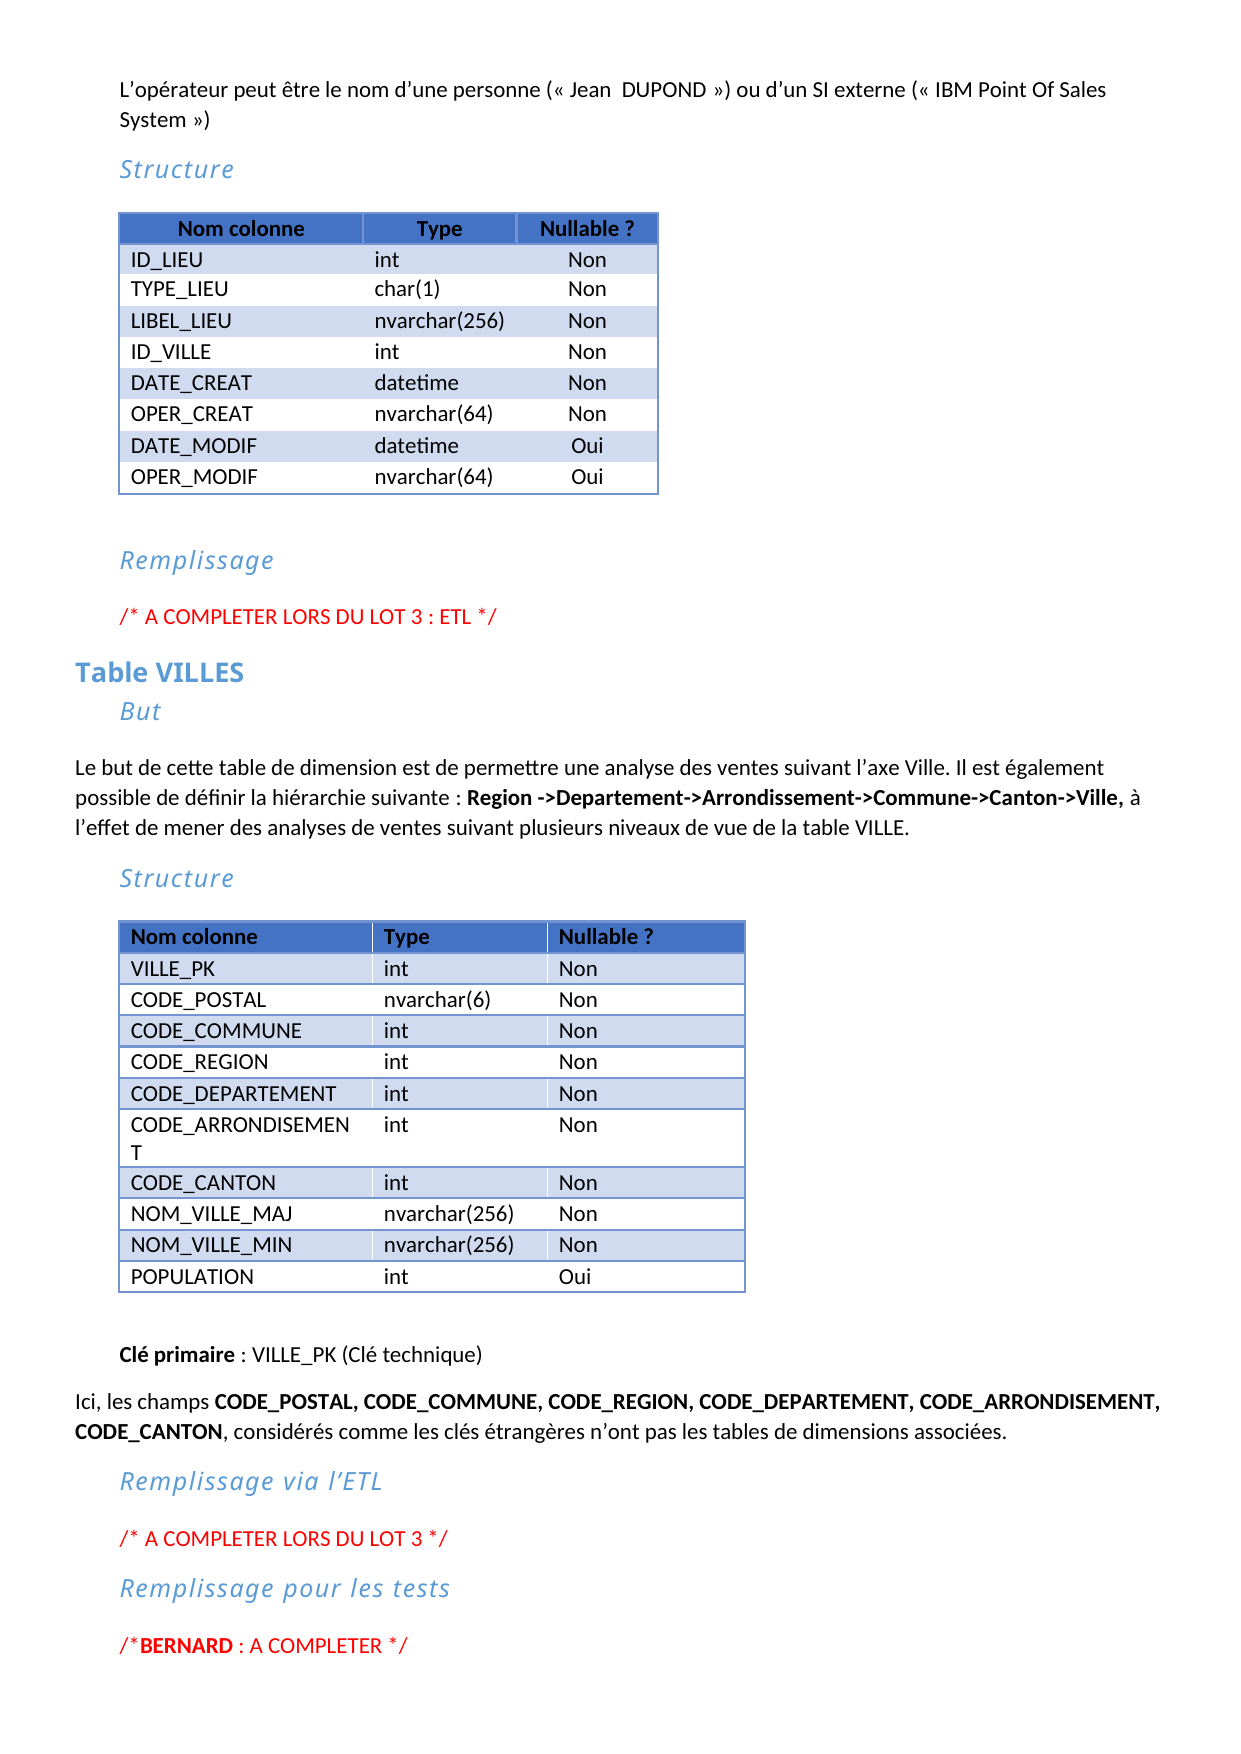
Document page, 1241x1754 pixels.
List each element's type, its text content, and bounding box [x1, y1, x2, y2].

table_cell NOM_VILLE_MIN [120, 1231, 372, 1260]
table_cell char(1) [363, 275, 516, 306]
text Clé primaire : VILLE_PK (Clé technique) [119, 1340, 1165, 1368]
table_cell nvarchar(64) [363, 400, 516, 431]
table_cell CODE_ARRONDISEMENT [120, 1110, 372, 1166]
text L’opérateur peut être le nom d’une personne (« Jean DUPOND ») ou d’un SI externe (« IBM Point Of Sales System ») [119, 75, 1165, 133]
table_cell int [373, 1110, 547, 1166]
table_cell CODE_DEPARTEMENT [120, 1079, 372, 1108]
text Ici, les champs CODE_POSTAL, CODE_COMMUNE, CODE_REGION, CODE_DEPARTEMENT, CODE_ARRONDISEMENT, CODE_CANTON, considérés comme les clés étrangères n’ont pas les tables de dimensions associées. [75, 1387, 1165, 1445]
table_cell Oui [548, 1262, 744, 1291]
table_cell Non [516, 245, 657, 274]
subtitle Table VILLES [75, 653, 1165, 690]
table_cell int [373, 1048, 547, 1077]
table_cell OPER_CREAT [120, 400, 363, 431]
table_cell int [373, 1016, 547, 1045]
table_cell nvarchar(256) [363, 306, 516, 337]
table_cell int [363, 337, 516, 368]
table_cell Non [516, 400, 657, 431]
table_cell Non [516, 275, 657, 306]
table_cell datetime [363, 368, 516, 399]
table_cell Oui [516, 431, 657, 462]
table_cell CODE_POSTAL [120, 985, 372, 1014]
table_cell DATE_CREAT [120, 368, 363, 399]
table_cell Non [548, 1079, 744, 1108]
table_cell Non [548, 1231, 744, 1260]
table_cell Non [548, 1168, 744, 1197]
table_cell Non [548, 985, 744, 1014]
table_cell nvarchar(6) [373, 985, 547, 1014]
subtitle Remplissage via l’ETL [119, 1464, 1165, 1498]
table_header Nullable ? [518, 214, 657, 243]
table_cell Non [548, 1016, 744, 1045]
table_cell int [363, 245, 516, 274]
text /* A COMPLETER LORS DU LOT 3 */ [119, 1524, 1165, 1552]
table_cell int [373, 1262, 547, 1291]
table_cell Non [548, 1199, 744, 1228]
table_cell int [373, 954, 547, 983]
table_cell TYPE_LIEU [120, 275, 363, 306]
table_cell DATE_MODIF [120, 431, 363, 462]
table_cell VILLE_PK [120, 954, 372, 983]
table_cell Non [548, 954, 744, 983]
table_cell Non [548, 1048, 744, 1077]
table_cell Non [516, 368, 657, 399]
table_cell LIBEL_LIEU [120, 306, 363, 337]
table_header Type [364, 214, 515, 243]
table_cell POPULATION [120, 1262, 372, 1291]
table_cell int [373, 1168, 547, 1197]
table_cell Non [548, 1110, 744, 1166]
table_cell ID_VILLE [120, 337, 363, 368]
table_cell OPER_MODIF [120, 462, 363, 493]
subtitle Remplissage [119, 542, 1165, 576]
subtitle Structure [119, 860, 1165, 894]
table_cell datetime [363, 431, 516, 462]
table_cell CODE_CANTON [120, 1168, 372, 1197]
table_header Nullable ? [548, 923, 744, 952]
subtitle Remplissage pour les tests [119, 1571, 1165, 1605]
table_header Nom colonne [120, 923, 372, 952]
subtitle Structure [119, 152, 1165, 186]
table_cell nvarchar(256) [373, 1199, 547, 1228]
table_header Type [373, 923, 547, 952]
table_header Nom colonne [120, 214, 362, 243]
table_cell CODE_COMMUNE [120, 1016, 372, 1045]
text /* A COMPLETER LORS DU LOT 3 : ETL */ [119, 602, 1165, 630]
table_cell Non [516, 337, 657, 368]
text Le but de cette table de dimension est de permettre une analyse des ventes suivant l’axe Ville. Il est également possible de définir la hiérarchie suivante : Region ->Departement->Arrondissement->Commune->Canton->Ville, à l’effet de mener des analyses de ventes suivant plusieurs niveaux de vue de la table VILLE. [75, 753, 1165, 842]
table_cell Non [516, 306, 657, 337]
table_cell NOM_VILLE_MAJ [120, 1199, 372, 1228]
table_cell int [373, 1079, 547, 1108]
text /*BERNARD : A COMPLETER */ [119, 1631, 1165, 1659]
subtitle But [119, 693, 1165, 727]
table_cell nvarchar(64) [363, 462, 516, 493]
table_cell CODE_REGION [120, 1048, 372, 1077]
table_cell nvarchar(256) [373, 1231, 547, 1260]
table_cell ID_LIEU [120, 245, 363, 274]
table_cell Oui [516, 462, 657, 493]
